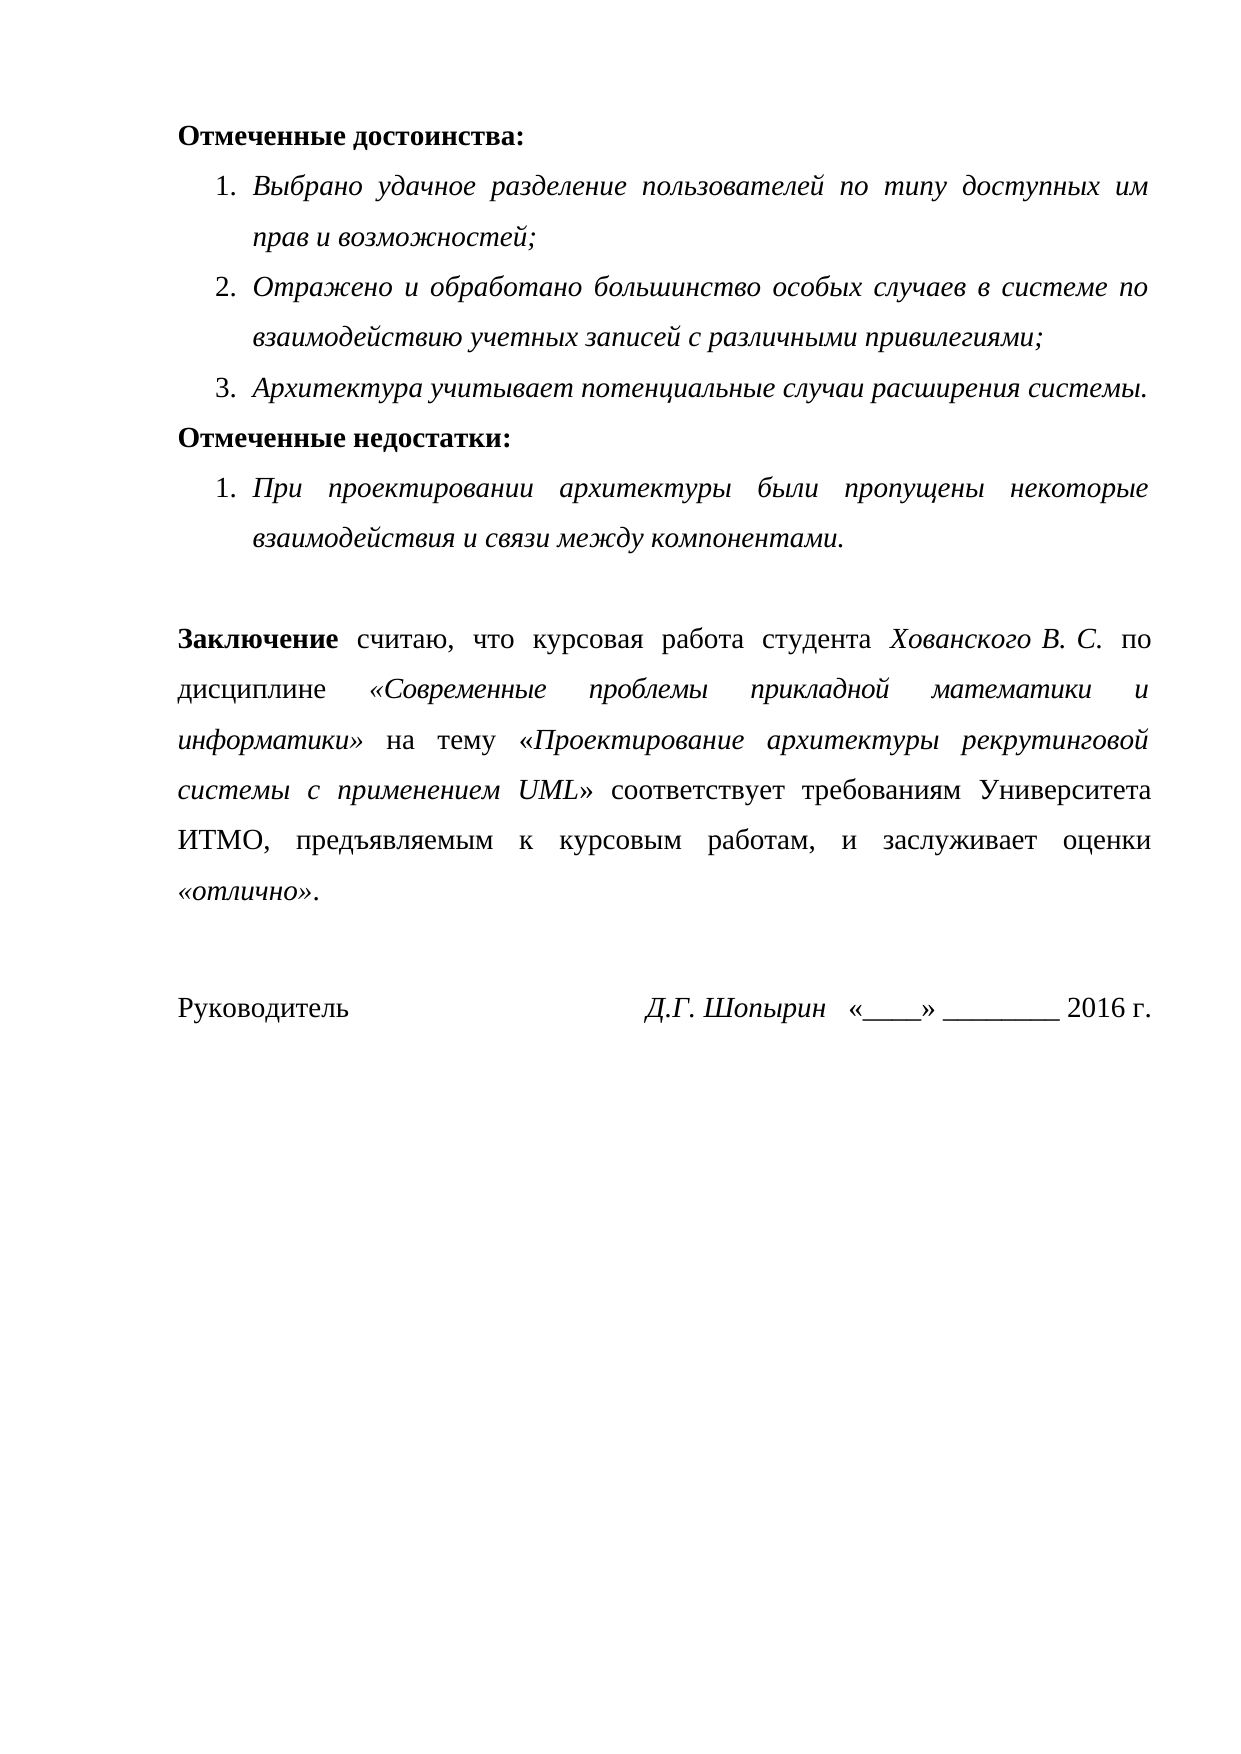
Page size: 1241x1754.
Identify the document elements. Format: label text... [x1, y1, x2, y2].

list Архитектура учитывает потенциальные случаи расширения системы. [215, 370, 1152, 403]
text Заключение считаю, что курсовая работа студента Хованского В. С. по дисциплине «Современные проблемы прикладной математики и информатики» на тему «Проектирование архитектуры рекрутинговой системы с применением UML» соответствует требованиям Университета ИТМО, предъявляемым к курсовым работам, и заслуживает оценки «отлично». [177, 621, 1152, 906]
text Отмеченные недостатки: [177, 420, 1152, 453]
text Руководитель Д.Г. Шопырин «____» ________ 2016 г. [177, 990, 1152, 1024]
list При проектировании архитектуры были пропущены некоторые взаимодействия и связи между компонентами. [215, 470, 1152, 554]
text Отмеченные достоинства: [177, 118, 1152, 152]
list Отражено и обработано большинство особых случаев в системе по взаимодействию учетных записей с различными привилегиями; [215, 269, 1152, 353]
list Выбрано удачное разделение пользователей по типу доступных им прав и возможностей; [215, 168, 1152, 252]
